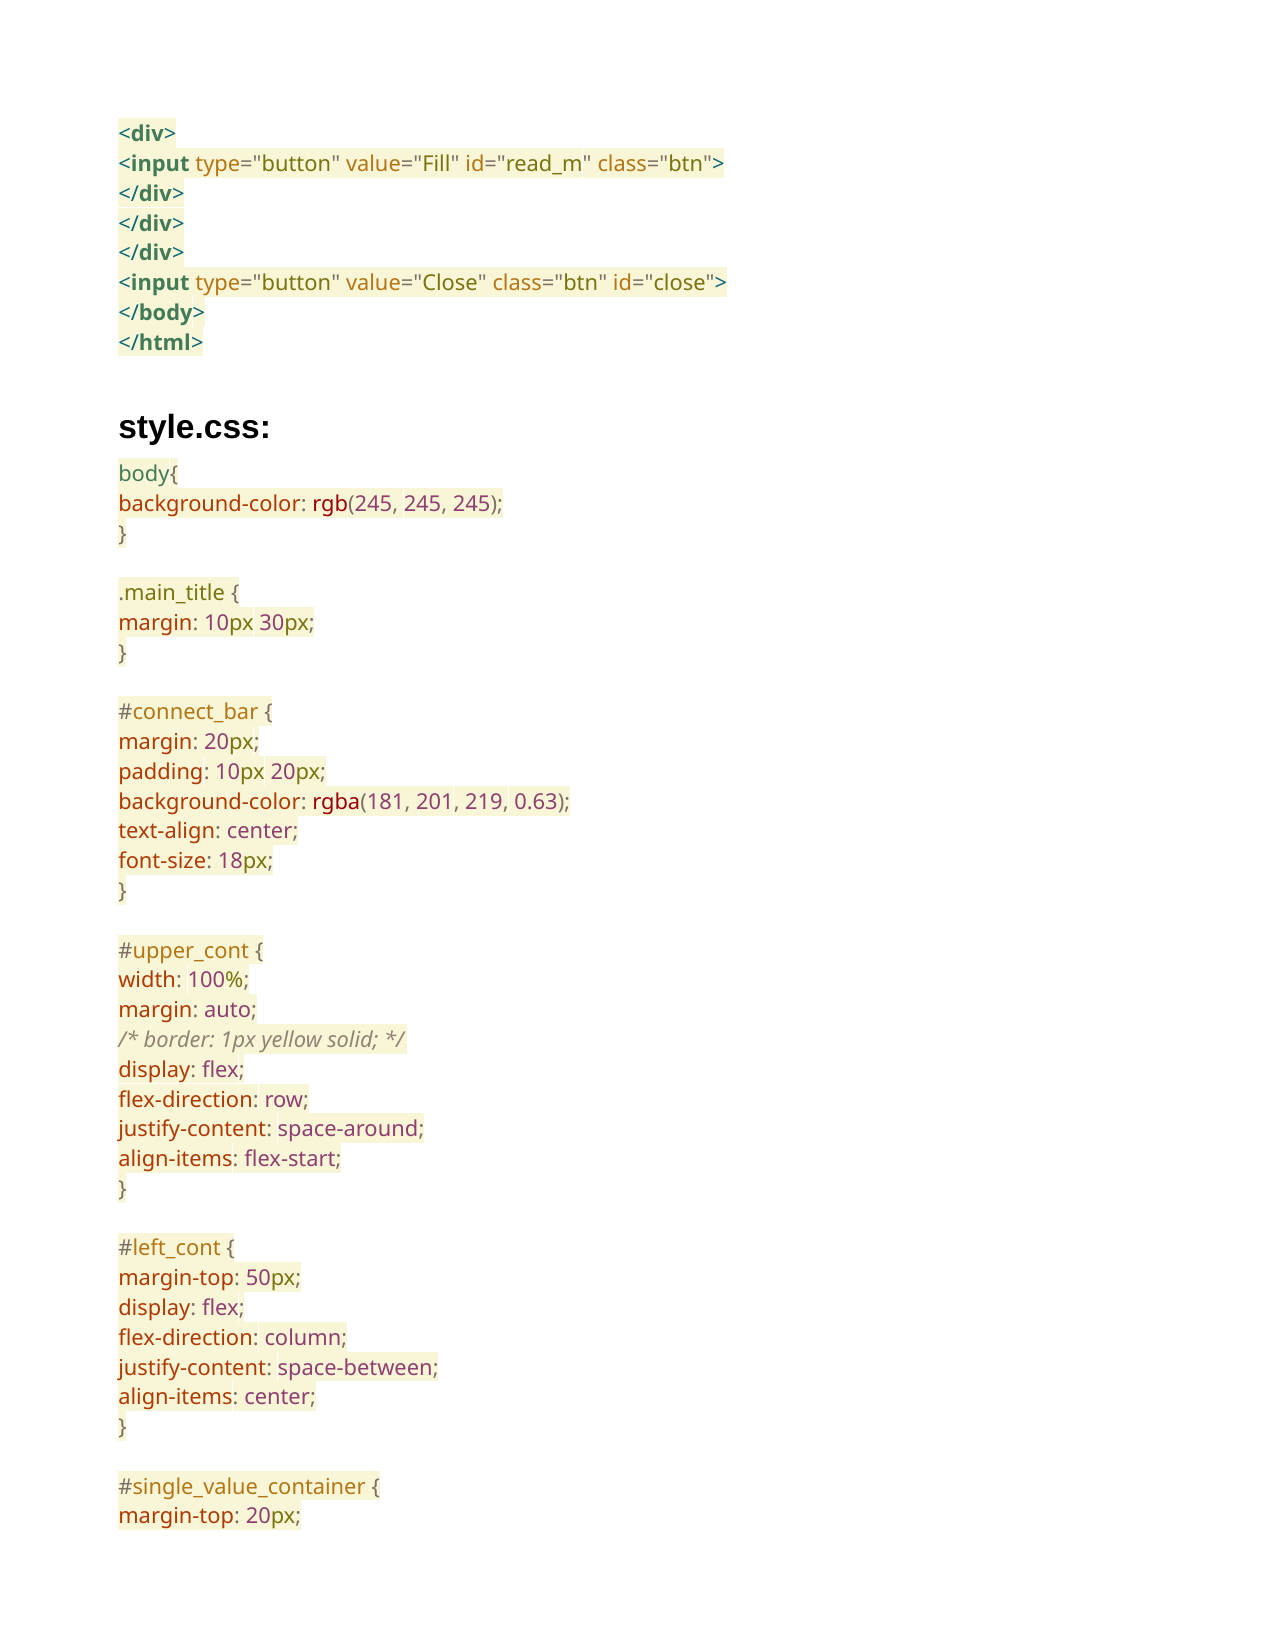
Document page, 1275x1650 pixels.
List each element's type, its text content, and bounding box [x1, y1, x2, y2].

text flex-direction: row; [118, 1083, 1157, 1113]
text </div> [118, 237, 1157, 267]
text <input type="button" value="Fill" id="read_m" class="btn"> [118, 148, 1157, 178]
text } [118, 875, 1157, 905]
text display: flex; [118, 1054, 1157, 1083]
text margin-top: 20px; [118, 1500, 1157, 1530]
text </div> [118, 207, 1157, 237]
subtitle style.css: [118, 407, 1157, 446]
text margin: 10px 30px; [118, 607, 1157, 637]
text /* border: 1px yellow solid; */ [118, 1024, 1157, 1054]
text #connect_bar { [118, 696, 1157, 726]
text background-color: rgba(181, 201, 219, 0.63); [118, 786, 1157, 816]
text } [118, 637, 1157, 667]
text <div> [118, 118, 1157, 148]
text background-color: rgb(245, 245, 245); [118, 488, 1157, 518]
text margin-top: 50px; [118, 1262, 1157, 1292]
text #upper_cont { [118, 934, 1157, 964]
text } [118, 518, 1157, 548]
text justify-content: space-around; [118, 1113, 1157, 1143]
text } [118, 1173, 1157, 1203]
text </div> [118, 178, 1157, 207]
text flex-direction: column; [118, 1322, 1157, 1352]
text display: flex; [118, 1292, 1157, 1322]
text <input type="button" value="Close" class="btn" id="close"> [118, 267, 1157, 297]
text </body> [118, 297, 1157, 327]
text margin: 20px; [118, 726, 1157, 756]
text width: 100%; [118, 964, 1157, 994]
text </html> [118, 327, 1157, 356]
text #left_cont { [118, 1232, 1157, 1262]
text align-items: flex-start; [118, 1143, 1157, 1173]
text padding: 10px 20px; [118, 756, 1157, 786]
text } [118, 1411, 1157, 1441]
text .main_title { [118, 577, 1157, 607]
text text-align: center; [118, 816, 1157, 845]
text margin: auto; [118, 994, 1157, 1024]
text body{ [118, 458, 1157, 488]
text font-size: 18px; [118, 845, 1157, 875]
text #single_value_container { [118, 1471, 1157, 1500]
text align-items: center; [118, 1381, 1157, 1411]
text justify-content: space-between; [118, 1352, 1157, 1381]
